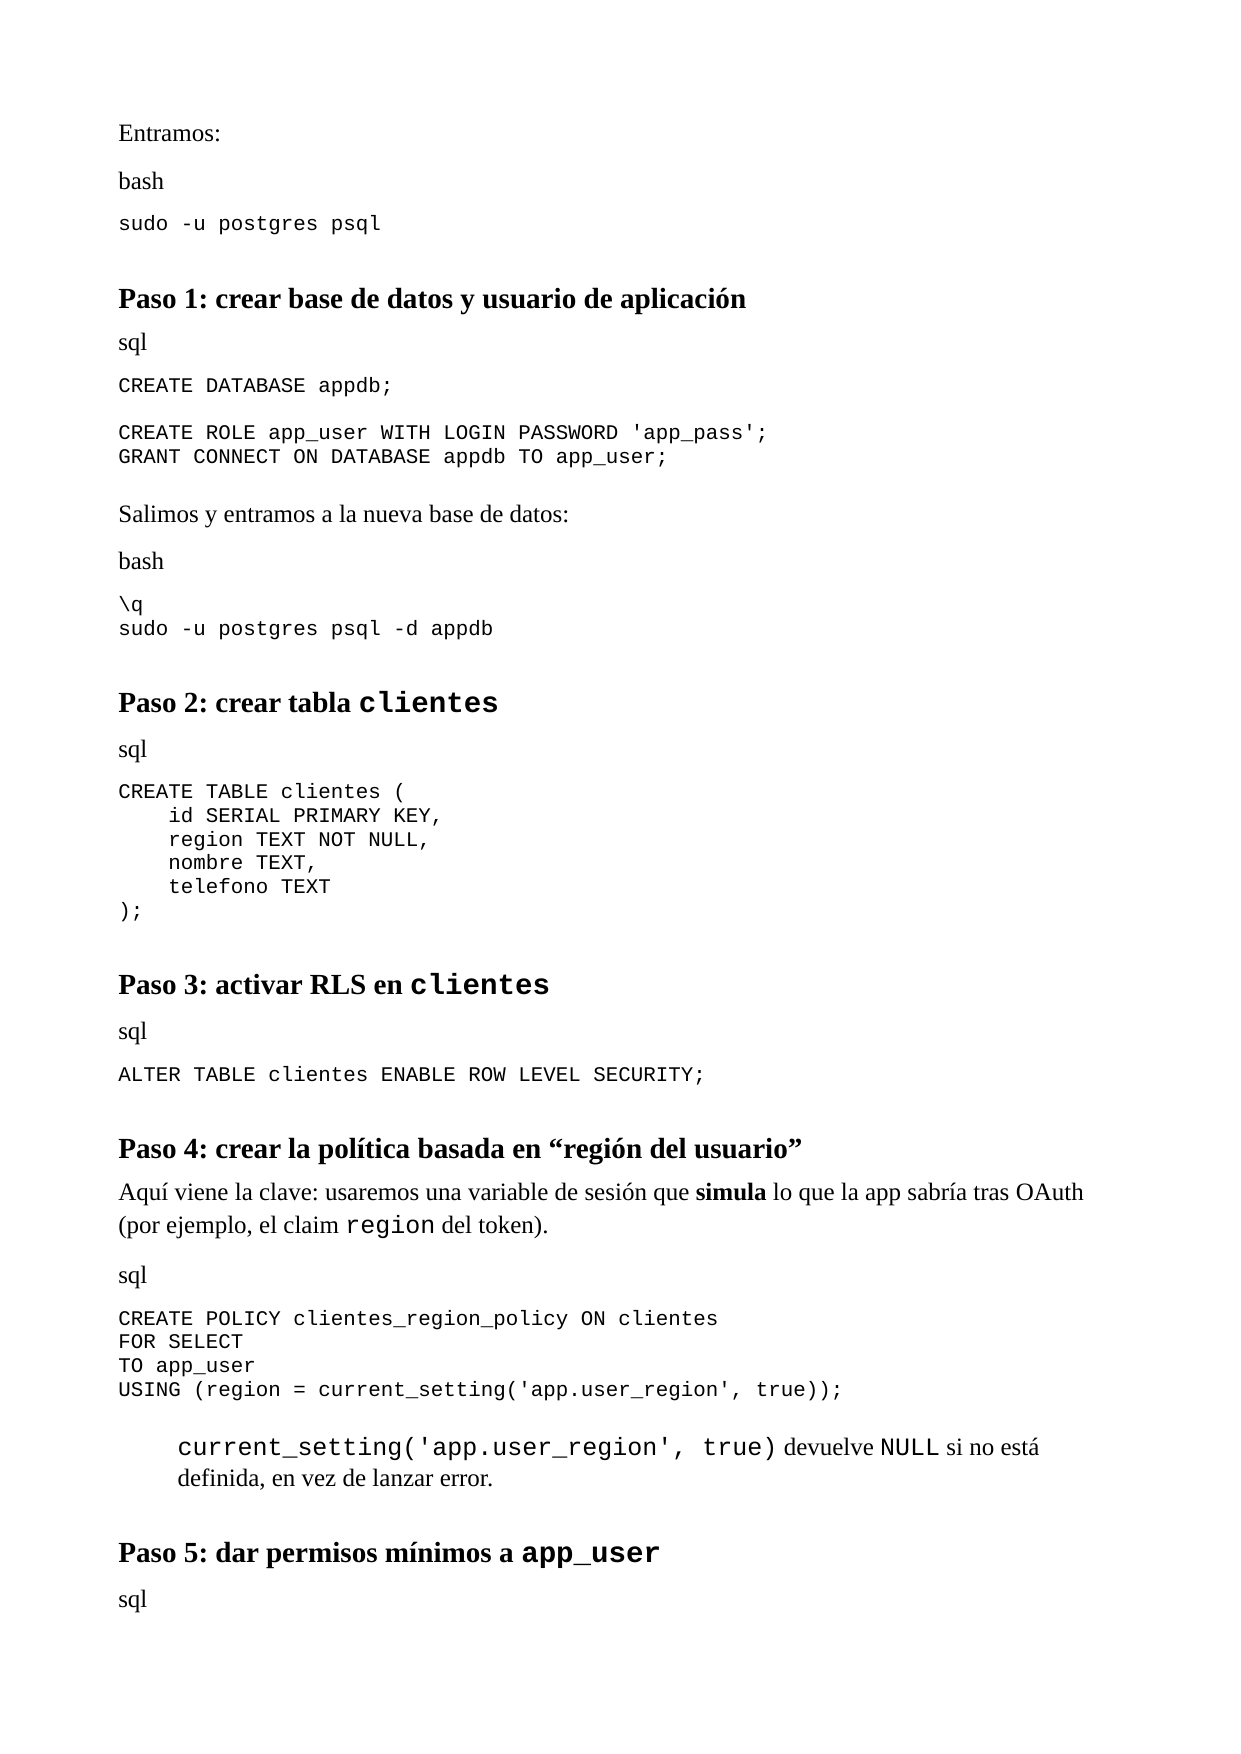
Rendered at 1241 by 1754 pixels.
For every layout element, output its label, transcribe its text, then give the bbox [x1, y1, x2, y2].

text FOR SELECT [118, 1332, 1122, 1355]
text CREATE POLICY clientes_region_policy ON clientes [118, 1308, 1122, 1332]
text region TEXT NOT NULL, [118, 829, 1122, 852]
text Salimos y entramos a la nueva base de datos: [118, 499, 1122, 527]
text \q [118, 594, 1122, 618]
text sql [118, 1016, 1122, 1045]
text sql [118, 1584, 1122, 1613]
text TO app_user [118, 1355, 1122, 1379]
text Aquí viene la clave: usaremos una variable de sesión que simula lo que la app sabría tras OAuth (por ejemplo, el claim region del token). [118, 1177, 1122, 1241]
text USING (region = current_setting('app.user_region', true)); [118, 1379, 1122, 1402]
text CREATE ROLE app_user WITH LOGIN PASSWORD 'app_pass'; [118, 422, 1122, 446]
subtitle Paso 3: activar RLS en clientes [118, 967, 1122, 1003]
text id SERIAL PRIMARY KEY, [118, 805, 1122, 829]
text ); [118, 900, 1122, 923]
text GRANT CONNECT ON DATABASE appdb TO app_user; [118, 446, 1122, 469]
text CREATE DATABASE appdb; [118, 375, 1122, 398]
text ALTER TABLE clientes ENABLE ROW LEVEL SECURITY; [118, 1063, 1122, 1087]
text bash [118, 546, 1122, 575]
text sql [118, 734, 1122, 763]
text CREATE TABLE clientes ( [118, 781, 1122, 805]
subtitle Paso 5: dar permisos mínimos a app_user [118, 1536, 1122, 1572]
text telefono TEXT [118, 876, 1122, 900]
subtitle Paso 1: crear base de datos y usuario de aplicación [118, 281, 1122, 314]
text bash [118, 166, 1122, 194]
subtitle Paso 2: crear tabla clientes [118, 685, 1122, 721]
subtitle Paso 4: crear la política basada en “región del usuario” [118, 1131, 1122, 1165]
text sql [118, 1260, 1122, 1289]
text sudo -u postgres psql -d appdb [118, 618, 1122, 641]
text nombre TEXT, [118, 852, 1122, 876]
text sql [118, 327, 1122, 356]
text sudo -u postgres psql [118, 213, 1122, 237]
text current_setting('app.user_region', true) devuelve NULL si no está definida, en vez de lanzar error. [177, 1432, 1063, 1492]
text Entramos: [118, 118, 1122, 147]
